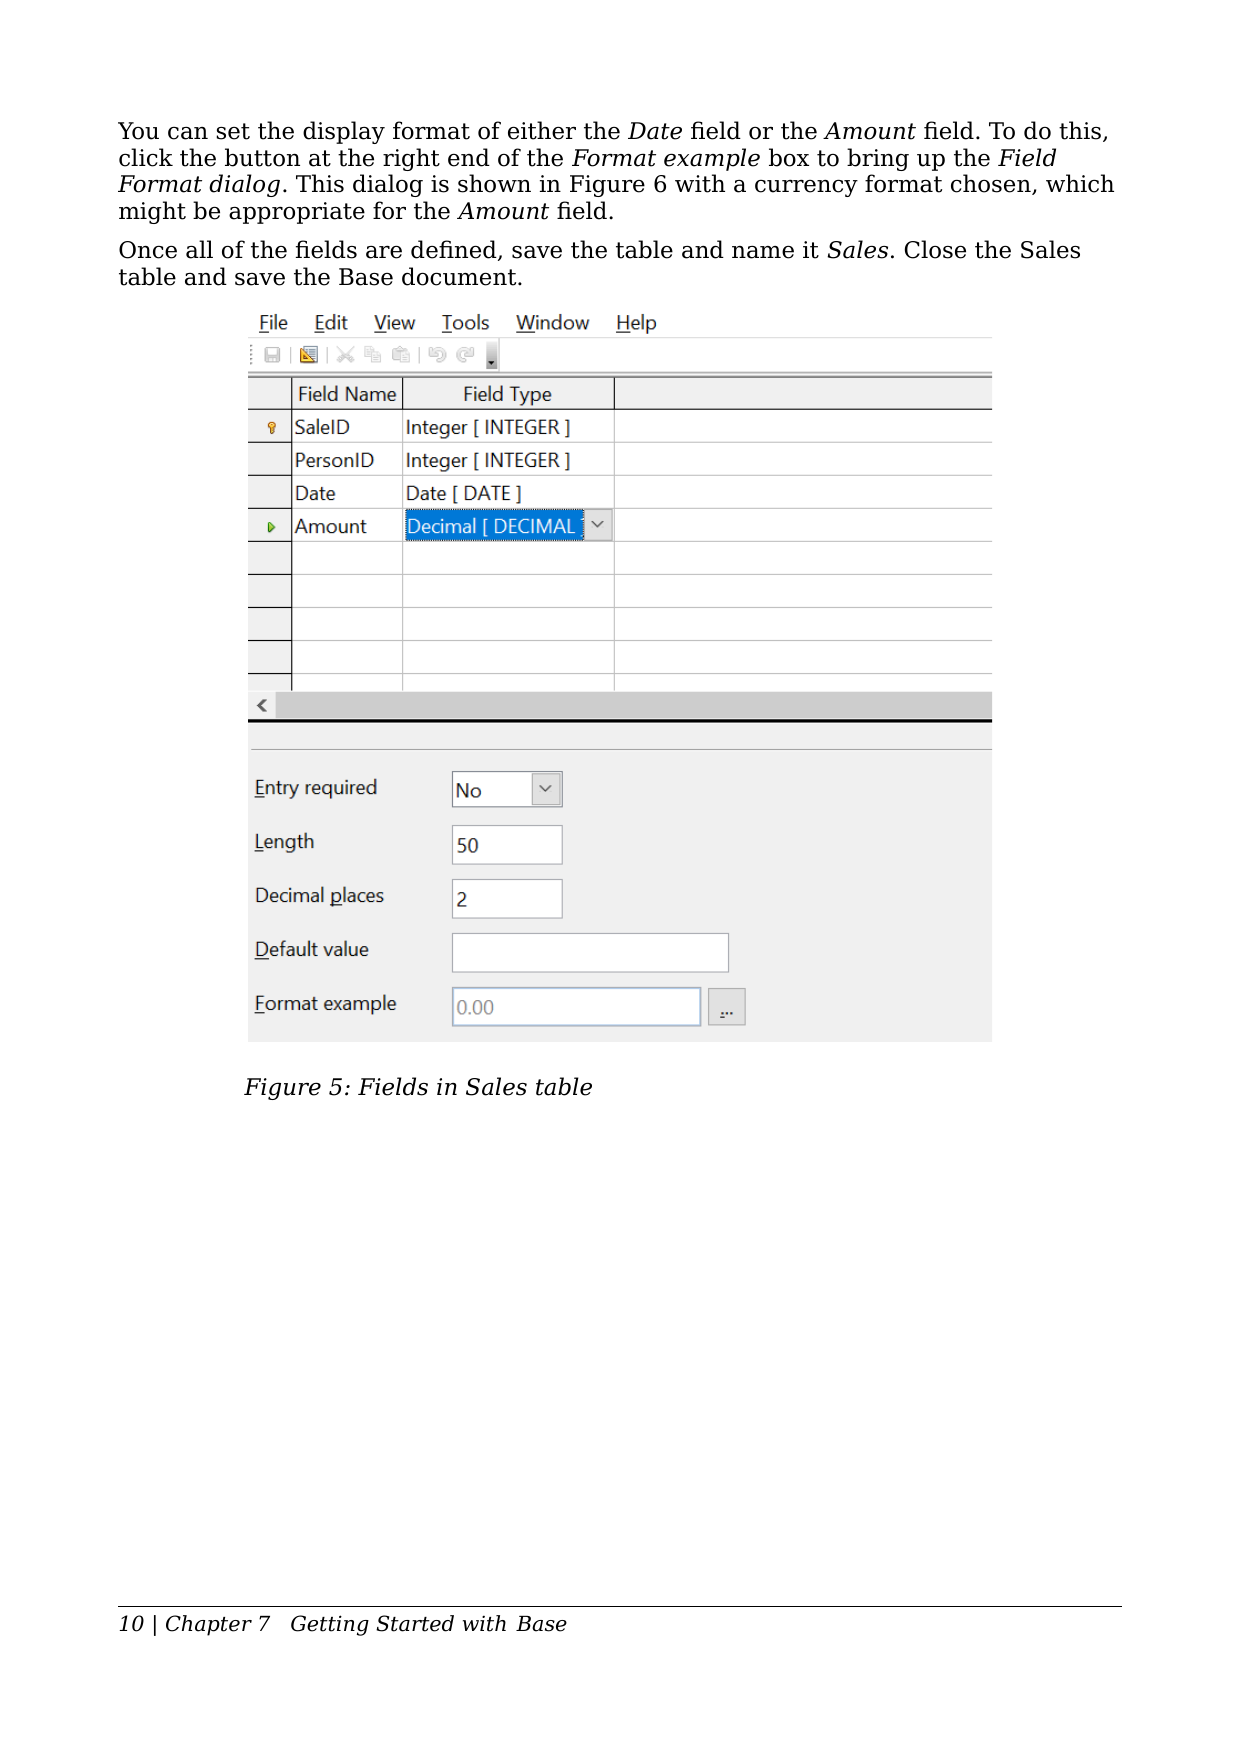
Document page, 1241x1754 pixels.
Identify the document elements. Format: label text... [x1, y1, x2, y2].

text Once all of the fields are defined, save the table and name it Sales. Close the Sales table and save the Base document. [118, 237, 1122, 291]
picture [248, 303, 993, 1042]
text You can set the display format of either the Date field or the Amount field. To do this, click the button at the right end of the Format example box to bring up the Field Format dialog. This dialog is shown in Figure 6 with a currency format chosen, which might be appropriate for the Amount field. [118, 118, 1122, 225]
text Figure 5: Fields in Sales table [244, 1074, 996, 1101]
